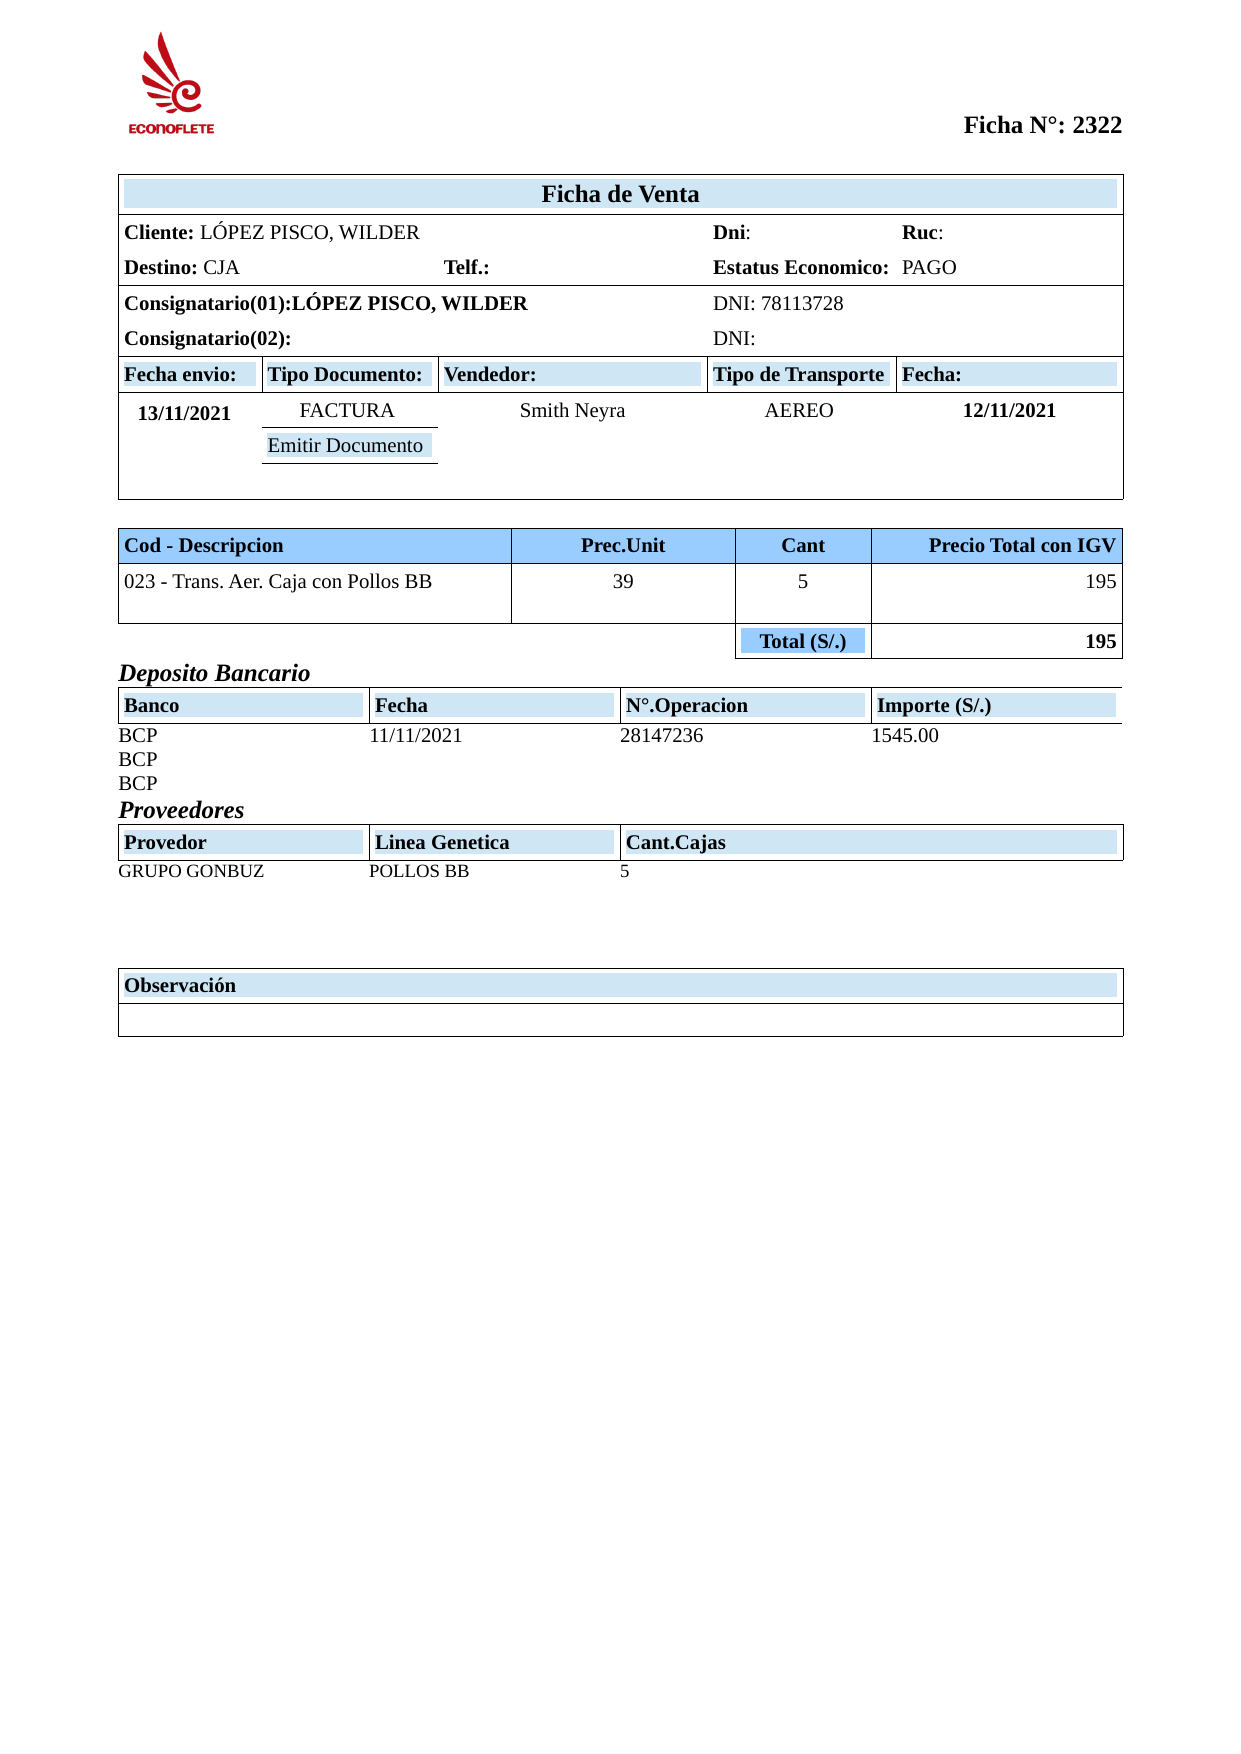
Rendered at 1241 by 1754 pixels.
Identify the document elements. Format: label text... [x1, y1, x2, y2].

table_cell Telf.: [438, 249, 707, 285]
table_header Cant [736, 529, 871, 563]
table_cell 39 [512, 564, 735, 623]
table_header Fecha [370, 688, 620, 723]
table_cell BCP [118, 771, 369, 795]
table_header Observación [119, 969, 1123, 1003]
table_cell [369, 747, 620, 771]
table_cell Tipo de Transporte [708, 357, 896, 392]
table_cell Total (S/.) [736, 624, 871, 658]
table_cell 13/11/2021 [119, 393, 262, 498]
table_header N°.Operacion [621, 688, 871, 723]
table_cell 023 - Trans. Aer. Caja con Pollos BB [119, 564, 511, 623]
table_cell 195 [872, 564, 1122, 623]
table_cell 1545.00 [871, 724, 1122, 747]
table_cell [369, 946, 620, 967]
table_cell [620, 747, 871, 771]
table_cell 12/11/2021 [896, 393, 1123, 498]
table_cell Estatus Economico: [707, 249, 896, 285]
table_cell [118, 946, 369, 967]
table_cell Smith Neyra [438, 393, 707, 498]
table_cell DNI: 78113728 [707, 286, 1123, 321]
table_cell [118, 903, 369, 924]
table_header Banco [119, 688, 369, 723]
table_cell FACTURA [262, 393, 438, 427]
picture [118, 31, 225, 134]
table_cell Fecha: [897, 357, 1123, 392]
table_header Cod - Descripcion [119, 529, 511, 563]
table_cell [118, 881, 369, 903]
table_header Provedor [119, 825, 369, 859]
table_cell [369, 924, 620, 946]
table_cell Consignatario(02): [119, 321, 707, 356]
table_cell [871, 771, 1122, 795]
table_cell [620, 903, 1123, 924]
table_cell Cliente: LÓPEZ PISCO, WILDER [119, 215, 707, 249]
table_cell [262, 464, 438, 498]
table_cell Tipo Documento: [263, 357, 438, 392]
table_cell 5 [736, 564, 871, 623]
text Deposito Bancario [118, 658, 1122, 687]
table_header Prec.Unit [512, 529, 735, 563]
table_cell GRUPO GONBUZ [118, 861, 369, 881]
table_cell [118, 924, 369, 946]
table_cell 5 [620, 861, 1123, 881]
table_cell BCP [118, 724, 369, 747]
table_header Precio Total con IGV [872, 529, 1122, 563]
table_cell [119, 1004, 1123, 1036]
table_cell 11/11/2021 [369, 724, 620, 747]
table_header Ficha de Venta [119, 175, 1123, 214]
table_cell [871, 747, 1122, 771]
table_cell Destino: CJA [119, 249, 438, 285]
table_header Importe (S/.) [872, 688, 1122, 723]
table_cell [118, 624, 511, 658]
table_cell [620, 946, 1123, 967]
table_cell Ruc: [896, 215, 1123, 249]
text Proveedores [118, 795, 1122, 824]
table_cell BCP [118, 747, 369, 771]
table_cell 28147236 [620, 724, 871, 747]
table_cell Emitir Documento [262, 428, 438, 463]
table_cell [369, 881, 620, 903]
table_cell [369, 903, 620, 924]
table_cell 195 [872, 624, 1122, 658]
table_cell [620, 924, 1123, 946]
table_cell [620, 881, 1123, 903]
table_cell Dni: [707, 215, 896, 249]
table_cell AEREO [707, 393, 896, 498]
table_cell [369, 771, 620, 795]
table_header Linea Genetica [370, 825, 620, 859]
table_cell POLLOS BB [369, 861, 620, 881]
table_header Cant.Cajas [621, 825, 1123, 859]
table_cell [620, 771, 871, 795]
table_cell Vendedor: [439, 357, 707, 392]
table_cell Fecha envio: [119, 357, 262, 392]
table_cell [511, 624, 735, 658]
table_cell PAGO [896, 249, 1123, 285]
table_cell Consignatario(01):LÓPEZ PISCO, WILDER [119, 286, 707, 321]
table_cell DNI: [707, 321, 1123, 356]
